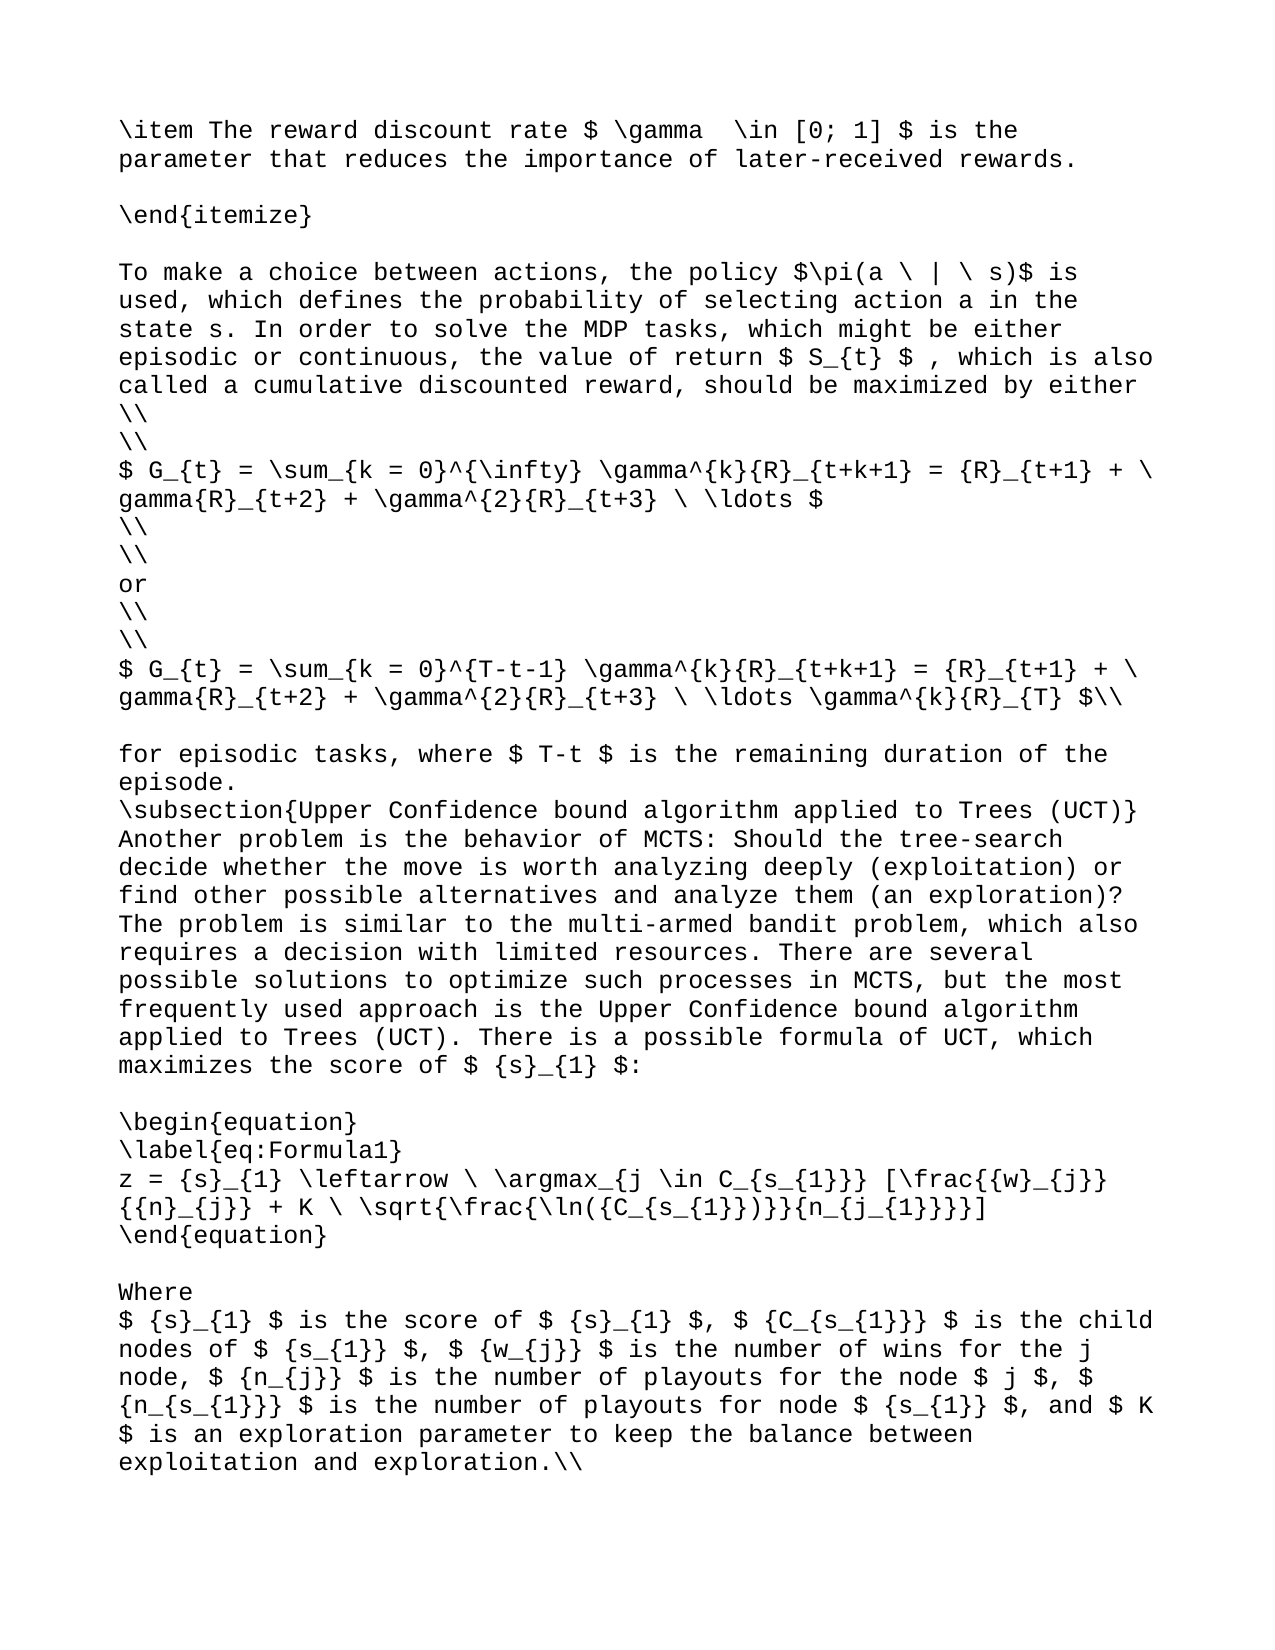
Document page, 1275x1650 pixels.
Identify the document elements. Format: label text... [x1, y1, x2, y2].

text \\ [118, 401, 1157, 430]
text \subsection{Upper Confidence bound algorithm applied to Trees (UCT)} [118, 798, 1157, 826]
text $ G_{t} = \sum_{k = 0}^{\infty} \gamma^{k}{R}_{t+k+1} = {R}_{t+1} + \gamma{R}_{t+2} + \gamma^{2}{R}_{t+3} \ \ldots $ [118, 458, 1157, 515]
text or [118, 571, 1157, 600]
text for episodic tasks, where $ T-t $ is the remaining duration of the episode. [118, 741, 1157, 798]
text z = {s}_{1} \leftarrow \ \argmax_{j \in C_{s_{1}}} [\frac{{w}_{j}}{{n}_{j}} + K \ \sqrt{\frac{\ln({C_{s_{1}})}}{n_{j_{1}}}}] [118, 1166, 1157, 1223]
text \begin{equation} [118, 1110, 1157, 1138]
text Another problem is the behavior of MCTS: Should the tree-search decide whether the move is worth analyzing deeply (exploitation) or find other possible alternatives and analyze them (an exploration)? The problem is similar to the multi-armed bandit problem, which also requires a decision with limited resources. There are several possible solutions to optimize such processes in MCTS, but the most frequently used approach is the Upper Confidence bound algorithm applied to Trees (UCT). There is a possible formula of UCT, which maximizes the score of $ {s}_{1} $: [118, 826, 1157, 1081]
text \item The reward discount rate $ \gamma \in [0; 1] $ is the parameter that reduces the importance of later-received rewards. [118, 118, 1157, 175]
text \\ [118, 600, 1157, 628]
text \\ [118, 515, 1157, 543]
text \end{itemize} [118, 203, 1157, 231]
text \label{eq:Formula1} [118, 1138, 1157, 1166]
text $ {s}_{1} $ is the score of $ {s}_{1} $, $ {C_{s_{1}}} $ is the child nodes of $ {s_{1}} $, $ {w_{j}} $ is the number of wins for the j node, $ {n_{j}} $ is the number of playouts for the node $ j $, $ {n_{s_{1}}} $ is the number of playouts for node $ {s_{1}} $, and $ K $ is an exploration parameter to keep the balance between exploitation and exploration.\\ [118, 1308, 1157, 1478]
text Where [118, 1280, 1157, 1308]
text \\ [118, 430, 1157, 458]
text $ G_{t} = \sum_{k = 0}^{T-t-1} \gamma^{k}{R}_{t+k+1} = {R}_{t+1} + \gamma{R}_{t+2} + \gamma^{2}{R}_{t+3} \ \ldots \gamma^{k}{R}_{T} $\\ [118, 656, 1157, 713]
text \\ [118, 543, 1157, 571]
text To make a choice between actions, the policy $\pi(a \ | \ s)$ is used, which defines the probability of selecting action a in the state s. In order to solve the MDP tasks, which might be either episodic or continuous, the value of return $ S_{t} $ , which is also called a cumulative discounted reward, should be maximized by either [118, 260, 1157, 401]
text \\ [118, 628, 1157, 656]
text \end{equation} [118, 1223, 1157, 1251]
